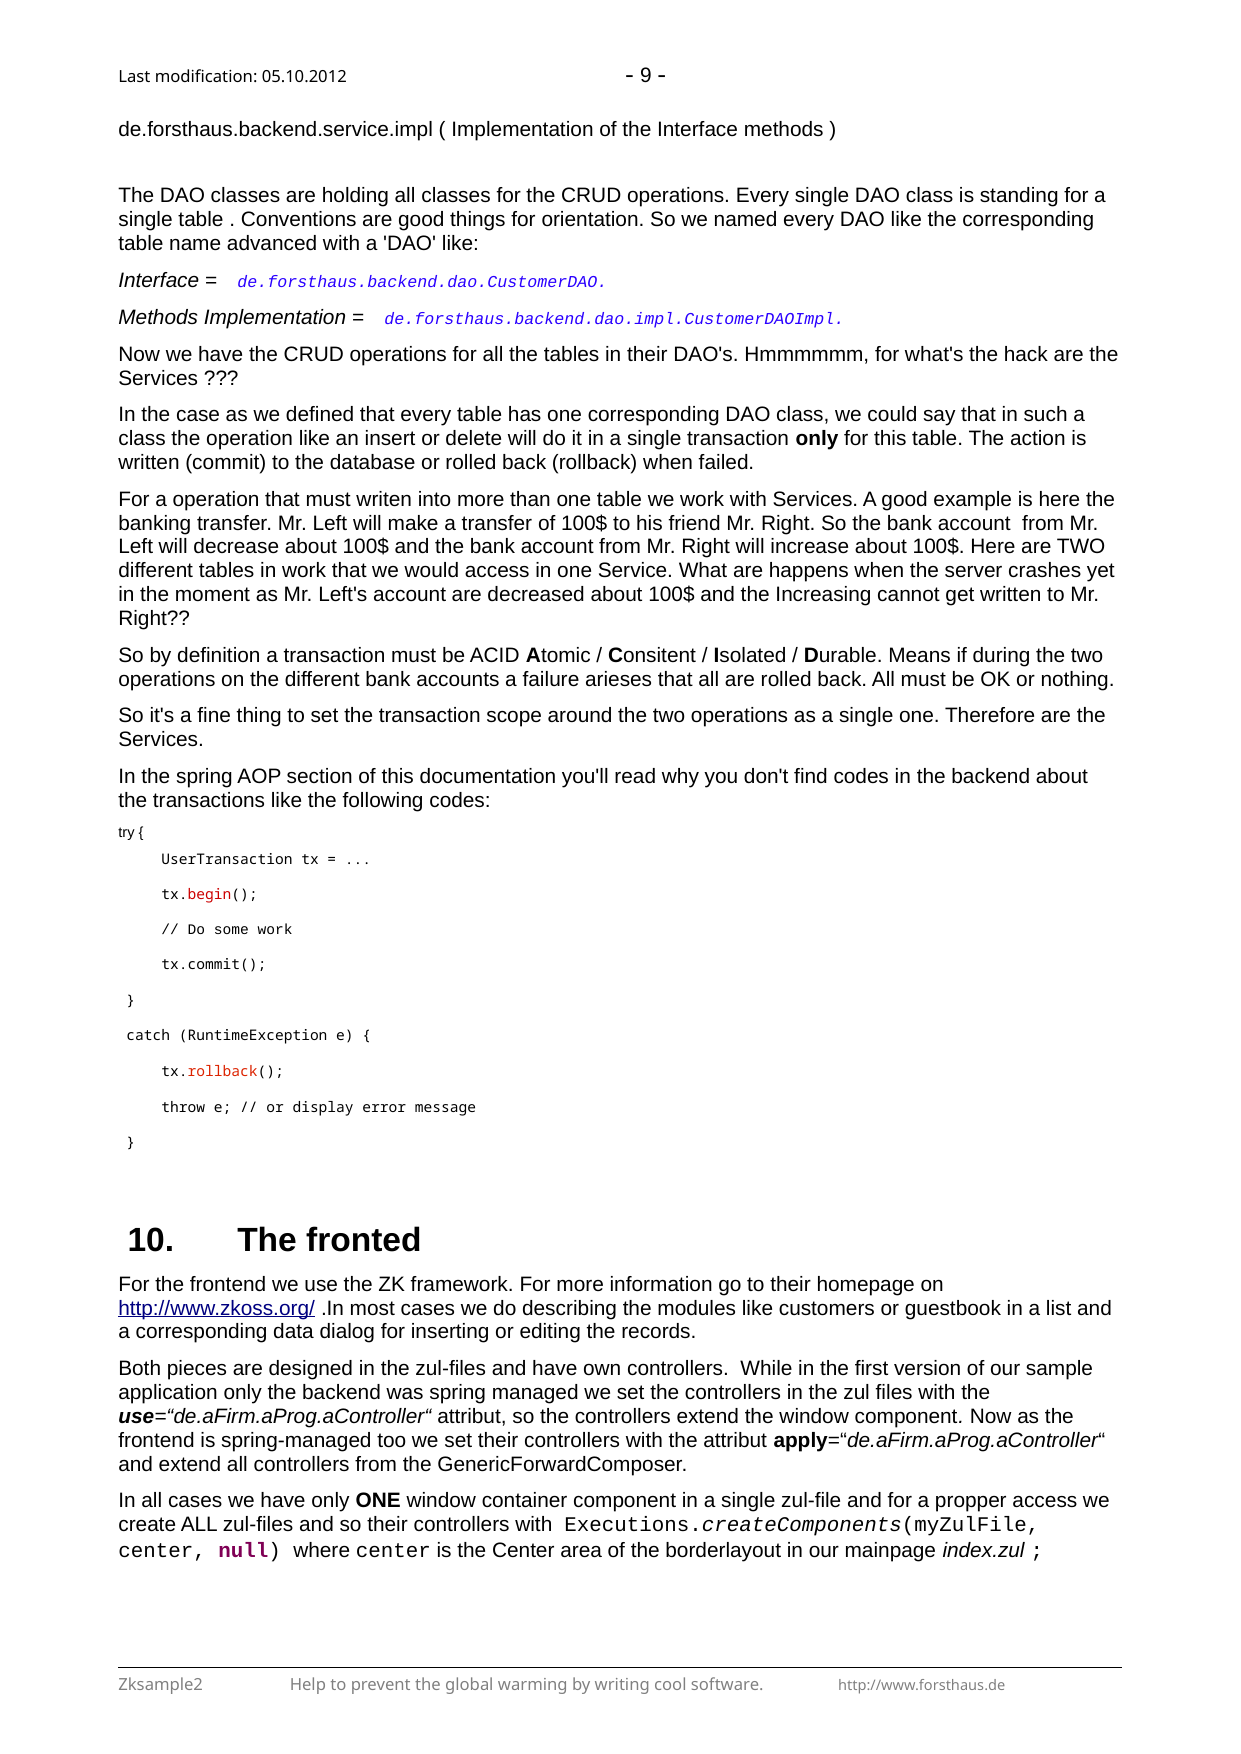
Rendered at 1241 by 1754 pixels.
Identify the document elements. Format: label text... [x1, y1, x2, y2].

text So by definition a transaction must be ACID Atomic / Consitent / Isolated / Durable. Means if during the two operations on the different bank accounts a failure arieses that all are rolled back. All must be OK or nothing. [118, 643, 1122, 691]
text UserTransaction tx = ... [126, 848, 1114, 868]
text throw e; // or display error message [126, 1096, 1114, 1116]
text In all cases we have only ONE window container component in a single zul-file and for a propper access we create ALL zul-files and so their controllers with Executions.createComponents(myZulFile, center, null) where center is the Center area of the borderlayout in our mainpage index.zul ; [118, 1488, 1122, 1564]
text de.forsthaus.backend.service.impl ( Implementation of the Interface methods ) [118, 117, 1122, 141]
text The DAO classes are holding all classes for the CRUD operations. Every single DAO class is standing for a single table . Conventions are good things for orientation. So we named every DAO like the corresponding table name advanced with a 'DAO' like: [118, 183, 1122, 255]
text For a operation that must writen into more than one table we work with Services. A good example is here the banking transfer. Mr. Left will make a transfer of 100$ to his friend Mr. Right. So the bank account from Mr. Left will decrease about 100$ and the bank account from Mr. Right will increase about 100$. Here are TWO different tables in work that we would access in one Service. What are happens when the server crashes yet in the moment as Mr. Left's account are decreased about 100$ and the Increasing cannot get written to Mr. Right?? [118, 486, 1122, 630]
text So it's a fine thing to set the transaction scope around the two operations as a single one. Therefore are the Services. [118, 703, 1122, 751]
text Both pieces are designed in the zul-files and have own controllers. While in the first version of our sample application only the backend was spring managed we set the controllers in the zul files with the use=“de.aFirm.aProg.aController“ attribut, so the controllers extend the window component. Now as the frontend is spring-managed too we set their controllers with the attribut apply=“de.aFirm.aProg.aController“ and extend all controllers from the GenericForwardComposer. [118, 1356, 1122, 1476]
subtitle The fronted [118, 1220, 1122, 1259]
text catch (RuntimeException e) { [126, 1025, 1114, 1045]
text } [126, 1132, 1114, 1152]
text Methods Implementation = de.forsthaus.backend.dao.impl.CustomerDAOImpl. [118, 304, 1122, 329]
text tx.begin(); [126, 884, 1114, 904]
text tx.rollback(); [126, 1061, 1114, 1081]
text tx.commit(); [126, 954, 1114, 974]
text In the case as we defined that every table has one corresponding DAO class, we could say that in such a class the operation like an insert or delete will do it in a single transaction only for this table. The action is written (commit) to the database or rolled back (rollback) when failed. [118, 402, 1122, 474]
text In the spring AOP section of this documentation you'll read why you don't find codes in the backend about the transactions like the following codes: [118, 763, 1122, 811]
text For the frontend we use the ZK framework. For more information go to their homepage on http://www.zkoss.org/ .In most cases we do describing the modules like customers or guestbook in a list and a corresponding data dialog for inserting or editing the records. [118, 1271, 1122, 1343]
text // Do some work [126, 920, 1114, 938]
text try { [118, 824, 1122, 841]
text Now we have the CRUD operations for all the tables in their DAO's. Hmmmmmm, for what's the hack are the Services ??? [118, 342, 1122, 389]
text } [126, 990, 1114, 1009]
text Interface = de.forsthaus.backend.dao.CustomerDAO. [118, 267, 1122, 292]
